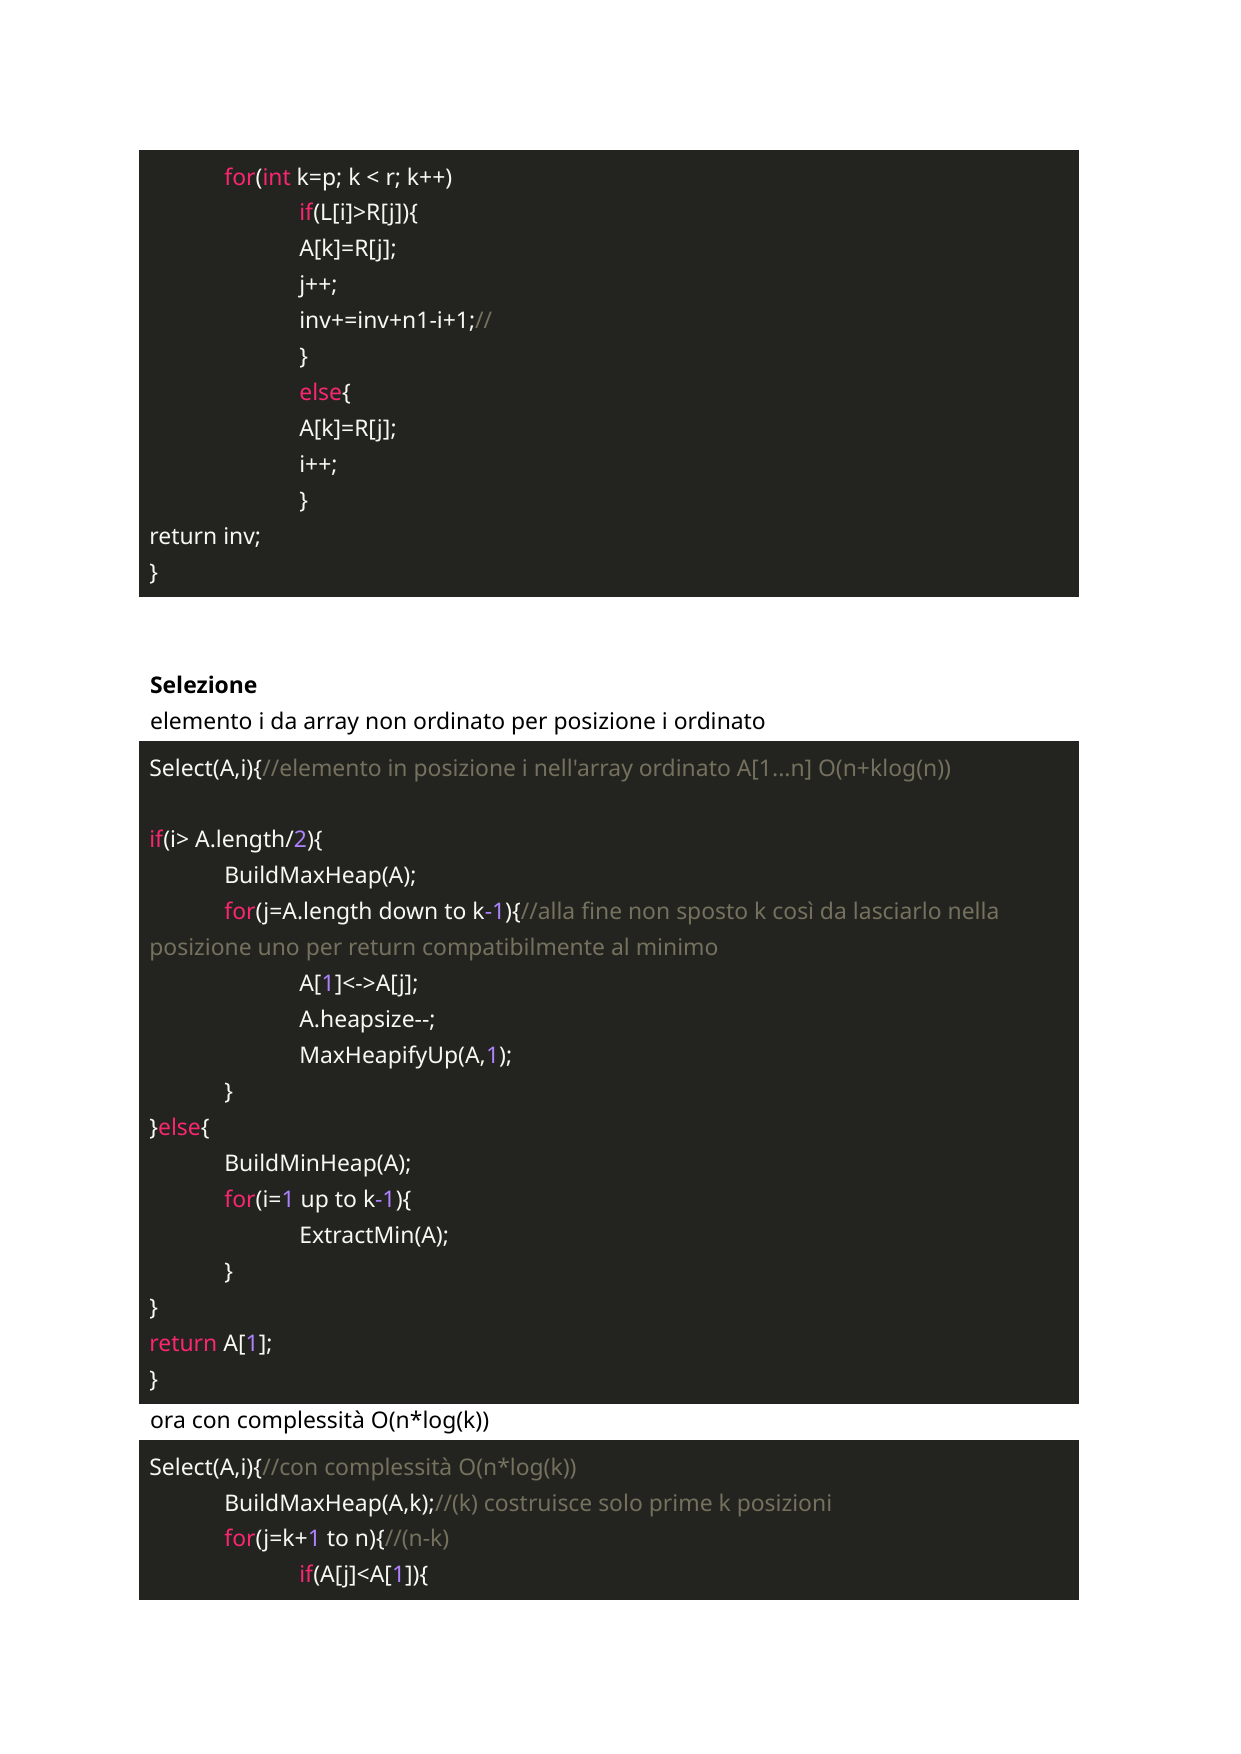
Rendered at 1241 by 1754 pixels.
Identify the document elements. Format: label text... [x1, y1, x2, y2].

table_header Select(A,i){//con complessità O(n*log(k)) BuildMaxHeap(A,k);//(k) costruisce solo prime k posizioni for(j=k+1 to n){//(n-k) if(A[j]<A[1]){ [139, 1440, 1079, 1600]
table_header for(int k=p; k < r; k++) if(L[i]>R[j]){ A[k]=R[j]; j++; inv+=inv+n1-i+1;// } else{ A[k]=R[j]; i++; } return inv; } [139, 150, 1079, 597]
table_header Select(A,i){//elemento in posizione i nell'array ordinato A[1...n] O(n+klog(n)) if(i> A.length/2){ BuildMaxHeap(A); for(j=A.length down to k-1){//alla fine non sposto k così da lasciarlo nella posizione uno per return compatibilmente al minimo A[1]<->A[j]; A.heapsize--; MaxHeapifyUp(A,1); } }else{ BuildMinHeap(A); for(i=1 up to k-1){ ExtractMin(A); } } return A[1]; } [139, 741, 1079, 1404]
text Selezione [150, 669, 1090, 701]
text ora con complessità O(n*log(k)) [150, 1404, 1090, 1435]
text elemento i da array non ordinato per posizione i ordinato [150, 705, 1090, 736]
